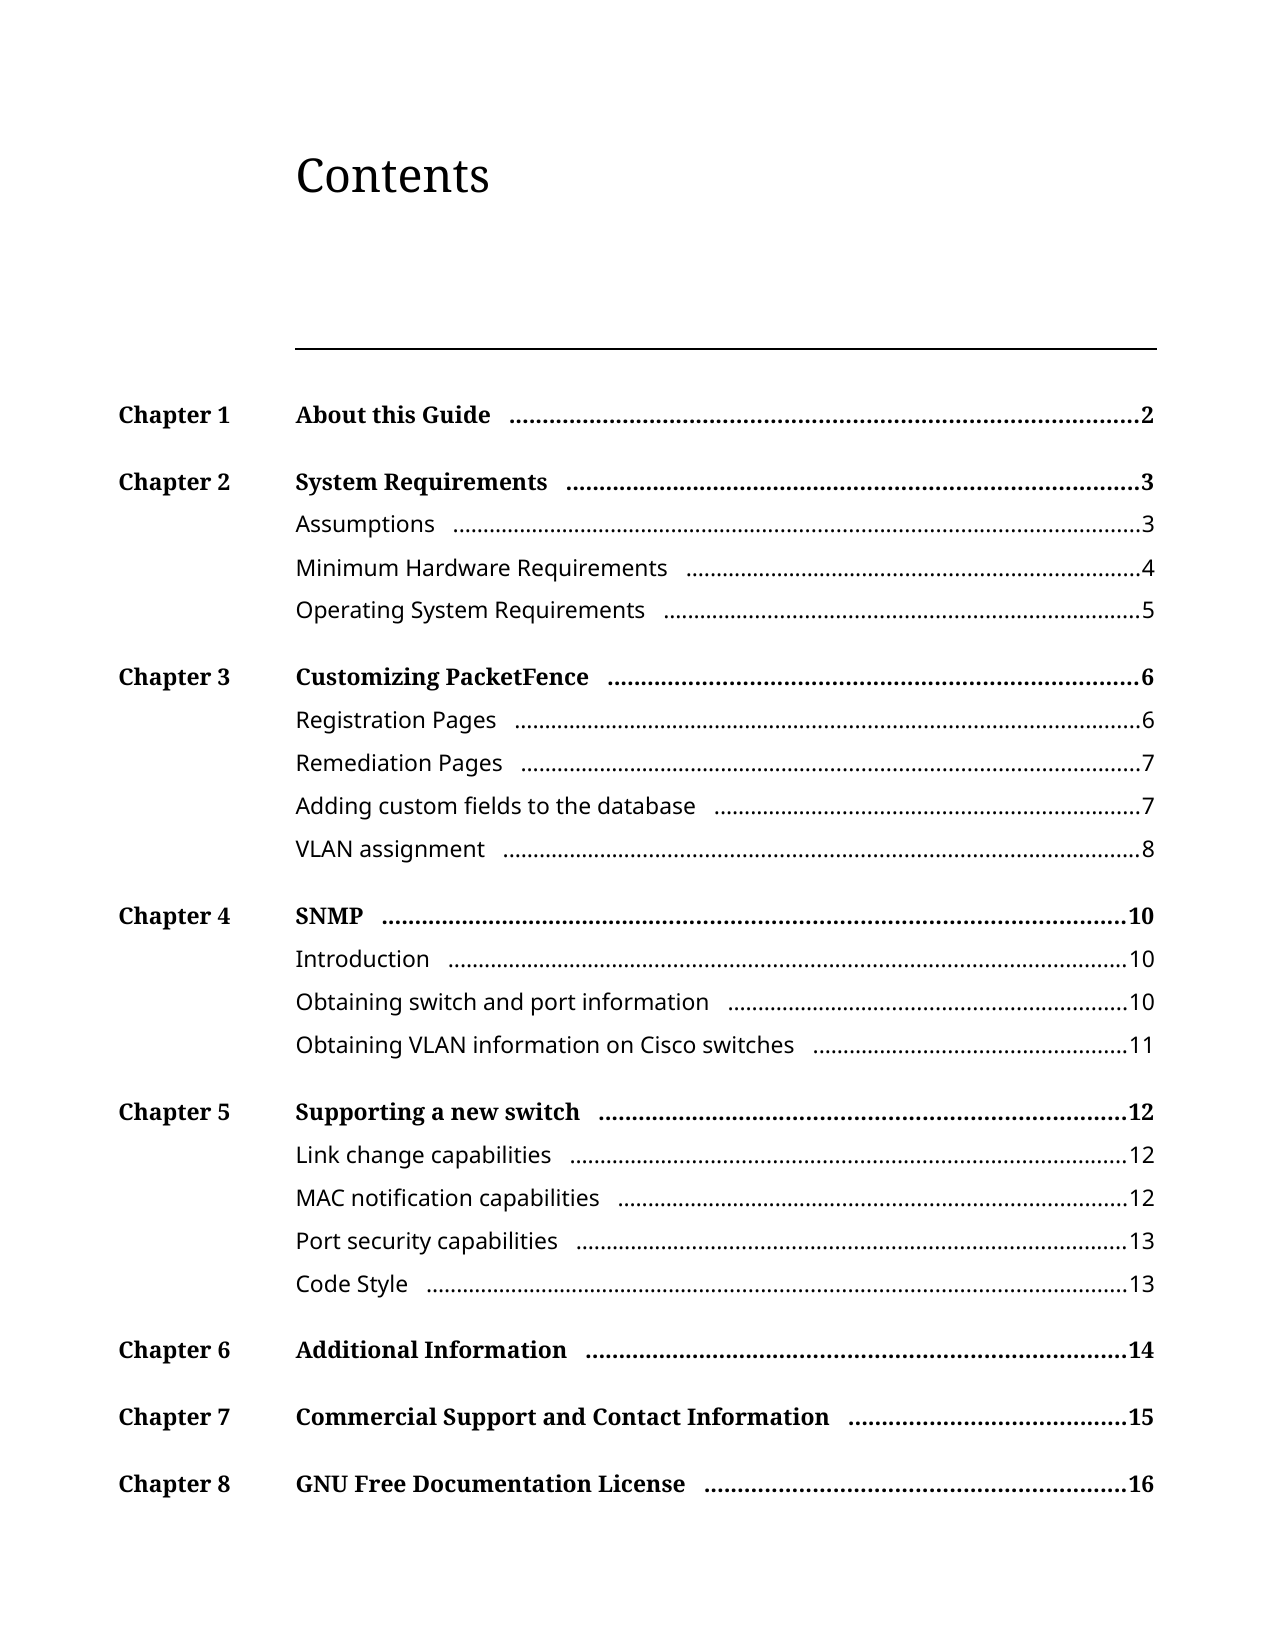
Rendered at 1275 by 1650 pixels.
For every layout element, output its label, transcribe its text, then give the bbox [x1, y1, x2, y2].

text Chapter 2 System Requirements 3 [118, 465, 1157, 497]
text Link change capabilities 12 [295, 1139, 1157, 1170]
text Chapter 3 Customizing PacketFence 6 [118, 661, 1157, 692]
text Chapter 6 Additional Information 14 [118, 1334, 1157, 1366]
text Adding custom fields to the database 7 [295, 790, 1157, 821]
text Chapter 5 Supporting a new switch 12 [118, 1096, 1157, 1127]
text Code Style 13 [295, 1268, 1157, 1299]
text Remediation Pages 7 [295, 747, 1157, 778]
subtitle Contents [295, 143, 1157, 348]
text Operating System Requirements 5 [295, 594, 1157, 626]
text Obtaining switch and port information 10 [295, 986, 1157, 1017]
text Chapter 8 GNU Free Documentation License 16 [118, 1468, 1157, 1499]
text Chapter 4 SNMP 10 [118, 900, 1157, 931]
text MAC notification capabilities 12 [295, 1182, 1157, 1213]
text Obtaining VLAN information on Cisco switches 11 [295, 1029, 1157, 1060]
text VLAN assignment 8 [295, 833, 1157, 864]
text Chapter 7 Commercial Support and Contact Information 15 [118, 1401, 1157, 1432]
text Registration Pages 6 [295, 704, 1157, 735]
text Chapter 1 About this Guide 2 [118, 399, 1157, 430]
text Port security capabilities 13 [295, 1225, 1157, 1256]
text Minimum Hardware Requirements 4 [295, 551, 1157, 583]
text Introduction 10 [295, 943, 1157, 974]
text Assumptions 3 [295, 508, 1157, 540]
